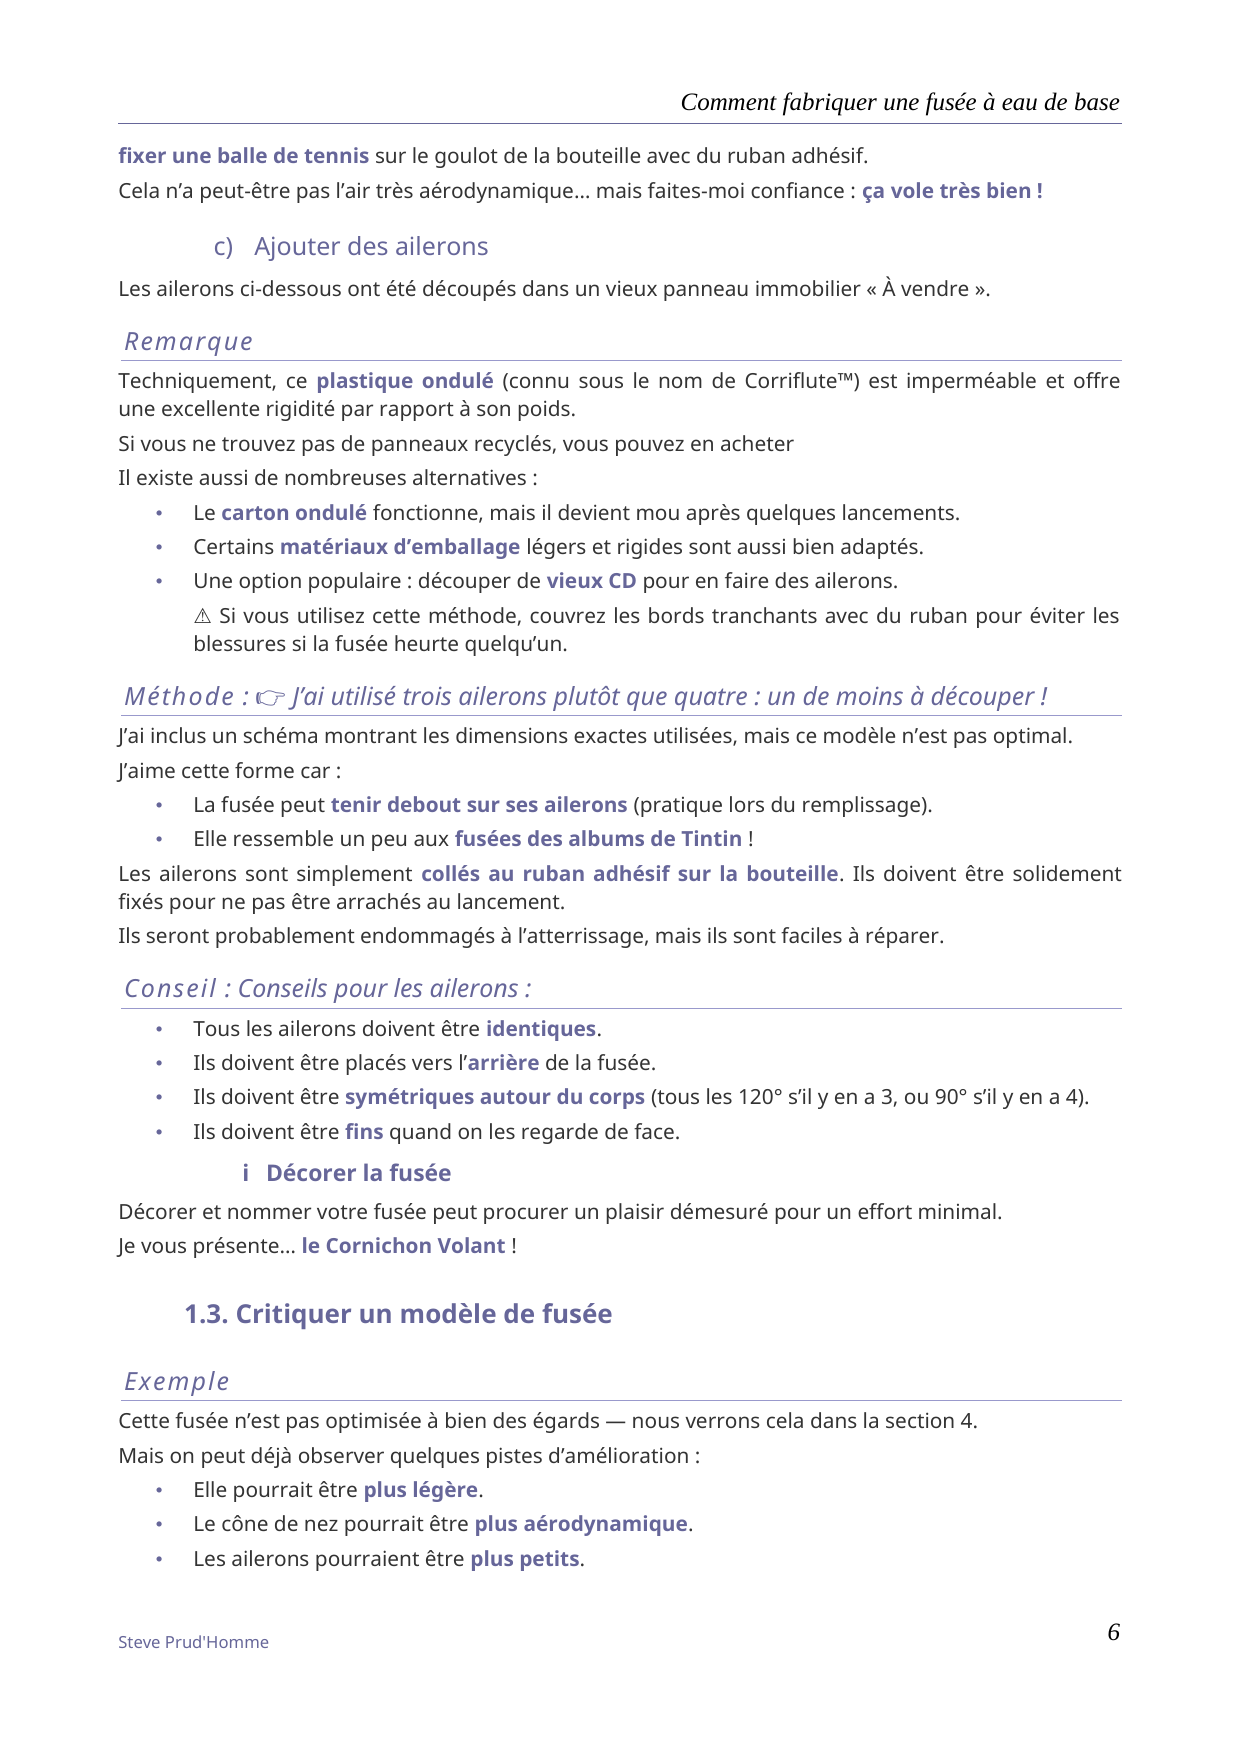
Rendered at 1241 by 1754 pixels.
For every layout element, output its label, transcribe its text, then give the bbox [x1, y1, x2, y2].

text Il existe aussi de nombreuses alternatives : [118, 463, 1122, 492]
title Exemple [121, 1360, 1122, 1400]
list Elle pourrait être plus légère. [156, 1475, 1122, 1503]
list Le cône de nez pourrait être plus aérodynamique. [156, 1509, 1122, 1538]
text J’ai inclus un schéma montrant les dimensions exactes utilisées, mais ce modèle n’est pas optimal. [118, 721, 1122, 750]
title Ajouter des ailerons [207, 228, 1122, 262]
title Décorer la fusée [236, 1157, 1122, 1188]
list ⚠️ Si vous utilisez cette méthode, couvrez les bords tranchants avec du ruban pour éviter les blessures si la fusée heurte quelqu’un. [156, 601, 1122, 658]
text Je vous présente… le Cornichon Volant ! [118, 1232, 1122, 1260]
text Techniquement, ce plastique ondulé (connu sous le nom de Corriflute™) est imperméable et offre une excellente rigidité par rapport à son poids. [118, 366, 1122, 423]
text Ils seront probablement endommagés à l’atterrissage, mais ils sont faciles à réparer. [118, 922, 1122, 950]
title Méthode : 👉 J’ai utilisé trois ailerons plutôt que quatre : un de moins à découper ! [121, 675, 1122, 715]
text Les ailerons ci-dessous ont été découpés dans un vieux panneau immobilier « À vendre ». [118, 274, 1122, 302]
list La fusée peut tenir debout sur ses ailerons (pratique lors du remplissage). [156, 790, 1122, 818]
title Remarque [121, 320, 1122, 360]
list Certains matériaux d’emballage légers et rigides sont aussi bien adaptés. [156, 532, 1122, 561]
list Une option populaire : découper de vieux CD pour en faire des ailerons. [156, 566, 1122, 595]
list Ils doivent être placés vers l’arrière de la fusée. [156, 1048, 1122, 1077]
text Les ailerons sont simplement collés au ruban adhésif sur la bouteille. Ils doivent être solidement fixés pour ne pas être arrachés au lancement. [118, 859, 1122, 916]
list Les ailerons pourraient être plus petits. [156, 1544, 1122, 1572]
text Si vous ne trouvez pas de panneaux recyclés, vous pouvez en acheter [118, 429, 1122, 457]
list Ils doivent être fins quand on les regarde de face. [156, 1117, 1122, 1145]
text Cette fusée n’est pas optimisée à bien des égards — nous verrons cela dans la section 4. [118, 1406, 1122, 1435]
text Mais on peut déjà observer quelques pistes d’amélioration : [118, 1441, 1122, 1469]
text Cela n’a peut-être pas l’air très aérodynamique… mais faites-moi confiance : ça vole très bien ! [118, 176, 1122, 204]
text fixer une balle de tennis sur le goulot de la bouteille avec du ruban adhésif. [118, 142, 1122, 170]
title Conseil : Conseils pour les ailerons : [121, 968, 1122, 1008]
list Le carton ondulé fonctionne, mais il devient mou après quelques lancements. [156, 498, 1122, 526]
text J’aime cette forme car : [118, 756, 1122, 784]
list Tous les ailerons doivent être identiques. [156, 1014, 1122, 1042]
title Critiquer un modèle de fusée [177, 1295, 1122, 1331]
text Décorer et nommer votre fusée peut procurer un plaisir démesuré pour un effort minimal. [118, 1197, 1122, 1226]
list Ils doivent être symétriques autour du corps (tous les 120° s’il y en a 3, ou 90° s’il y en a 4). [156, 1082, 1122, 1111]
list Elle ressemble un peu aux fusées des albums de Tintin ! [156, 824, 1122, 853]
